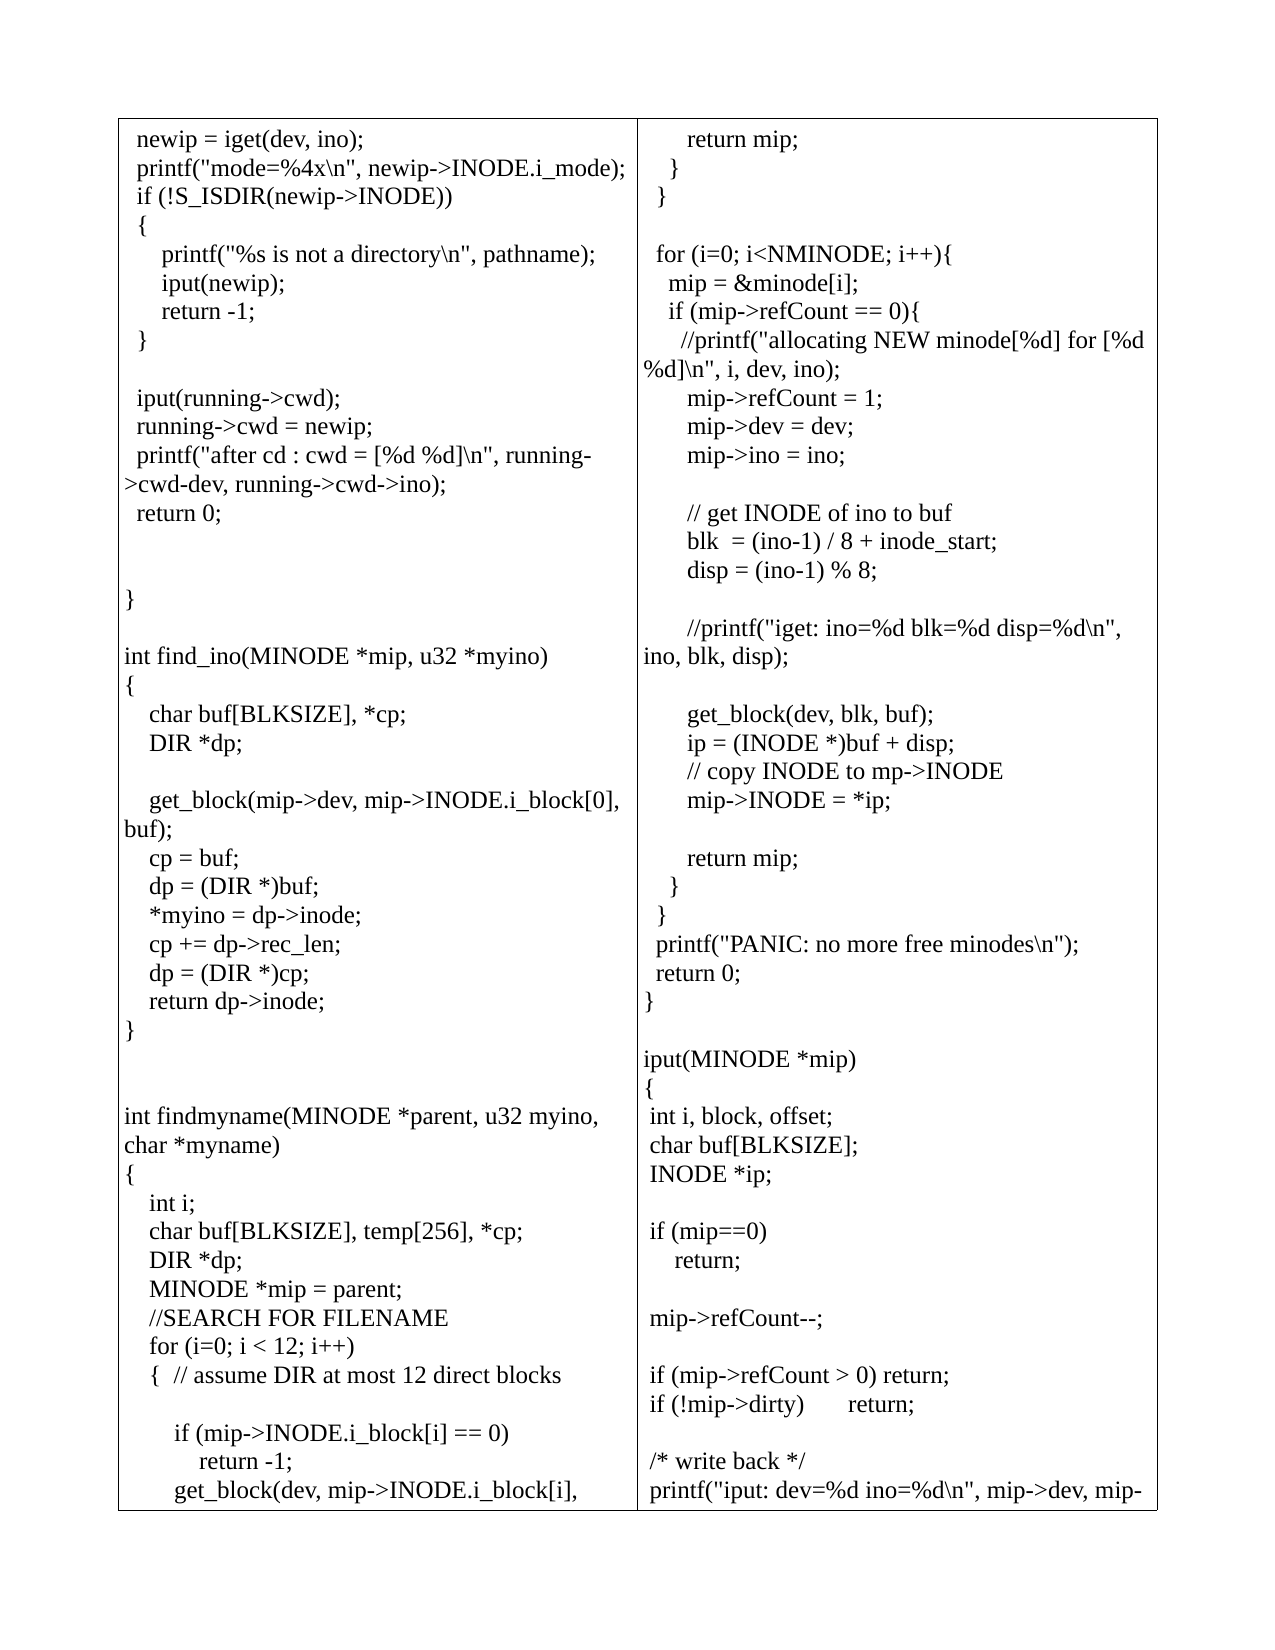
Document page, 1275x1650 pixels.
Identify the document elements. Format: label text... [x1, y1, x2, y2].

table_header newip = iget(dev, ino); printf("mode=%4x\n", newip->INODE.i_mode); if (!S_ISDIR(newip->INODE)) { printf("%s is not a directory\n", pathname); iput(newip); return -1; } iput(running->cwd); running->cwd = newip; printf("after cd : cwd = [%d %d]\n", running->cwd-dev, running->cwd->ino); return 0; } int find_ino(MINODE *mip, u32 *myino) { char buf[BLKSIZE], *cp; DIR *dp; get_block(mip->dev, mip->INODE.i_block[0], buf); cp = buf; dp = (DIR *)buf; *myino = dp->inode; cp += dp->rec_len; dp = (DIR *)cp; return dp->inode; } int findmyname(MINODE *parent, u32 myino, char *myname) { int i; char buf[BLKSIZE], temp[256], *cp; DIR *dp; MINODE *mip = parent; //SEARCH FOR FILENAME for (i=0; i < 12; i++) { // assume DIR at most 12 direct blocks if (mip->INODE.i_block[i] == 0) return -1; get_block(dev, mip->INODE.i_block[i], [119, 119, 637, 1510]
table_header return mip; } } for (i=0; i<NMINODE; i++){ mip = &minode[i]; if (mip->refCount == 0){ //printf("allocating NEW minode[%d] for [%d %d]\n", i, dev, ino); mip->refCount = 1; mip->dev = dev; mip->ino = ino; // get INODE of ino to buf blk = (ino-1) / 8 + inode_start; disp = (ino-1) % 8; //printf("iget: ino=%d blk=%d disp=%d\n", ino, blk, disp); get_block(dev, blk, buf); ip = (INODE *)buf + disp; // copy INODE to mp->INODE mip->INODE = *ip; return mip; } } printf("PANIC: no more free minodes\n"); return 0; } iput(MINODE *mip) { int i, block, offset; char buf[BLKSIZE]; INODE *ip; if (mip==0) return; mip->refCount--; if (mip->refCount > 0) return; if (!mip->dirty) return; /* write back */ printf("iput: dev=%d ino=%d\n", mip->dev, mip- [638, 119, 1157, 1510]
